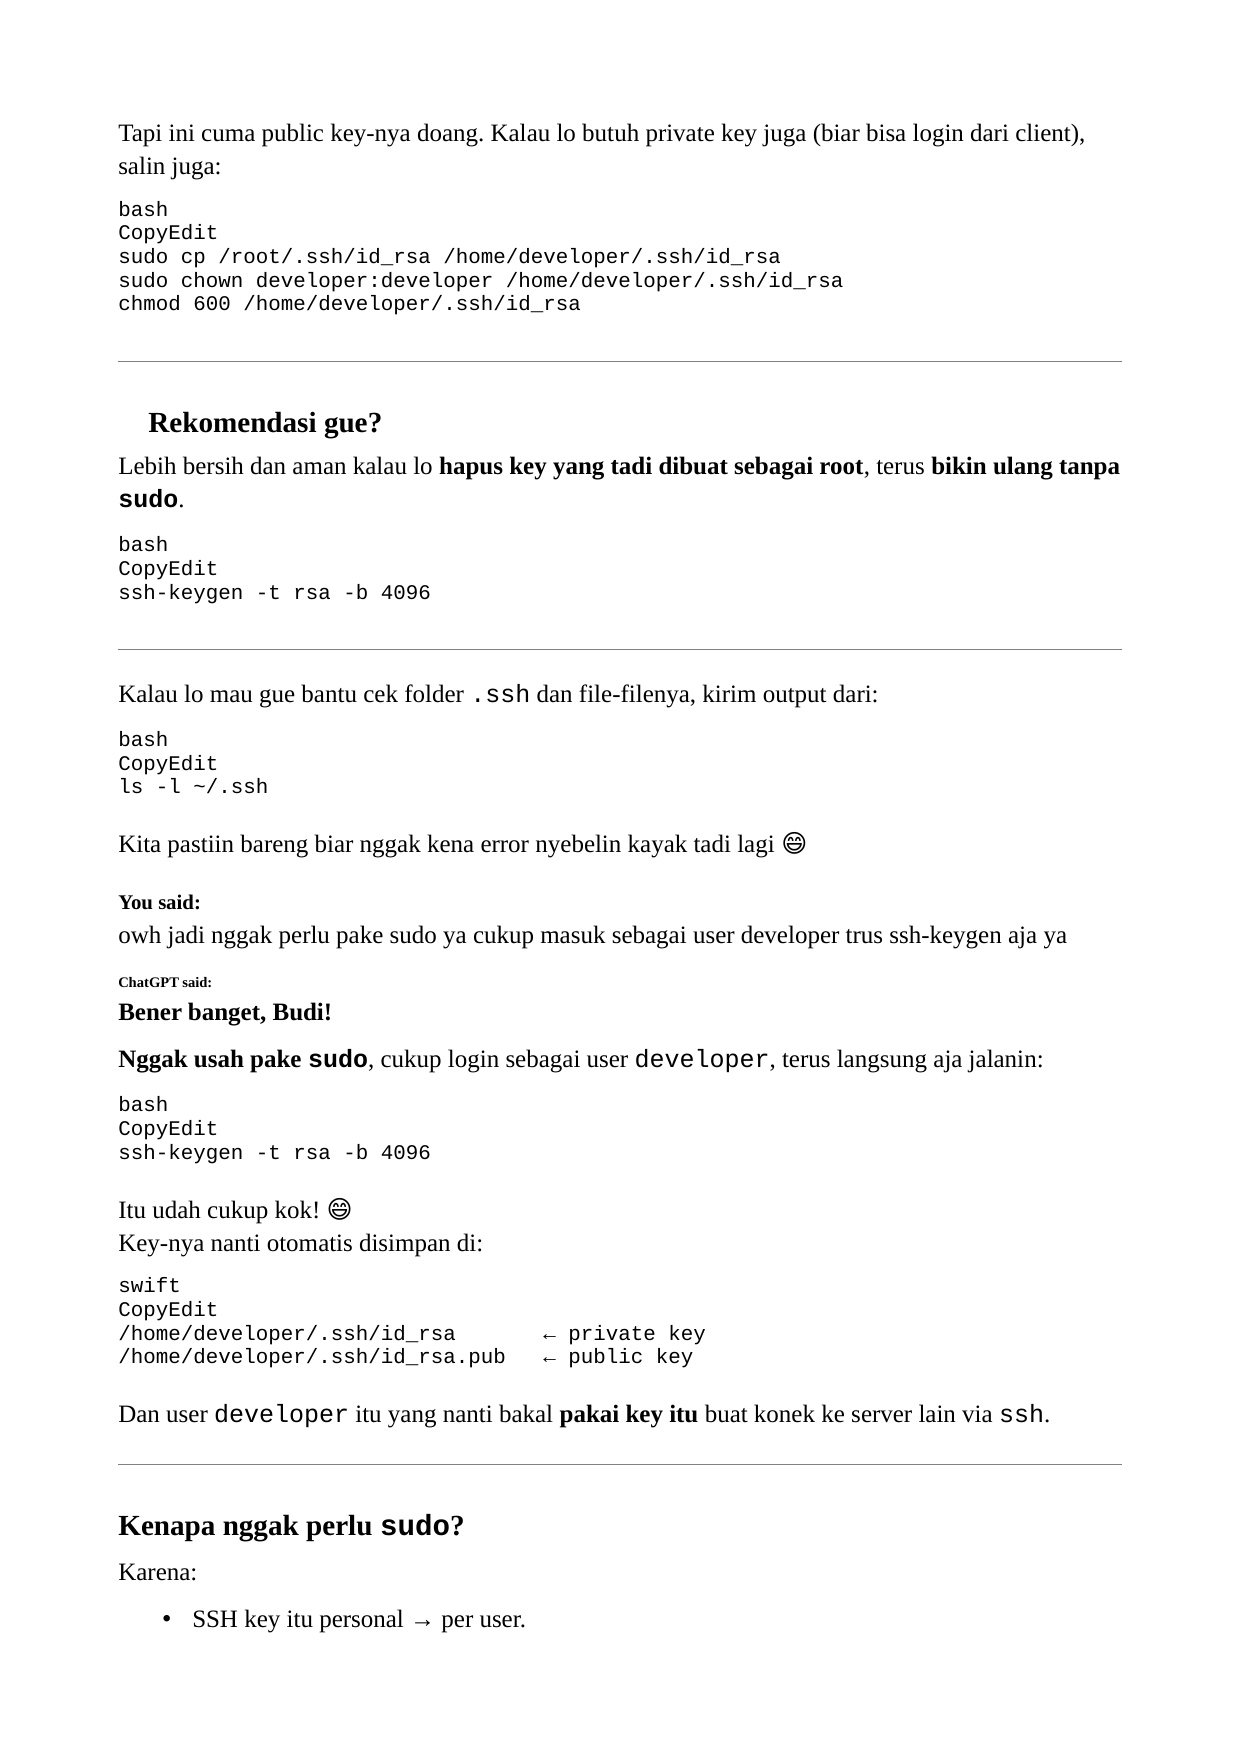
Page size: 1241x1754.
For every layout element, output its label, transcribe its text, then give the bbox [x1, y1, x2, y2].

subtitle 🔐 Rekomendasi gue? [118, 405, 1122, 439]
text Nggak usah pake sudo, cukup login sebagai user developer, terus langsung aja jalanin: [118, 1044, 1122, 1075]
text Tapi ini cuma public key-nya doang. Kalau lo butuh private key juga (biar bisa login dari client), salin juga: [118, 118, 1122, 180]
text ssh-keygen -t rsa -b 4096 [118, 1142, 1122, 1165]
text CopyEdit [118, 558, 1122, 582]
text sudo cp /root/.ssh/id_rsa /home/developer/.ssh/id_rsa [118, 246, 1122, 270]
text /home/developer/.ssh/id_rsa.pub ← public key [118, 1346, 1122, 1370]
text CopyEdit [118, 1118, 1122, 1142]
text CopyEdit [118, 753, 1122, 776]
text Bener banget, Budi! 🙌 [118, 997, 1122, 1026]
text ssh-keygen -t rsa -b 4096 [118, 582, 1122, 605]
text ls -l ~/.ssh [118, 776, 1122, 800]
text Dan user developer itu yang nanti bakal pakai key itu buat konek ke server lain via ssh. [118, 1399, 1122, 1430]
subtitle ChatGPT said: [118, 974, 1122, 991]
text Kita pastiin bareng biar nggak kena error nyebelin kayak tadi lagi 😄 [118, 829, 1122, 858]
text CopyEdit [118, 222, 1122, 246]
subtitle Kenapa nggak perlu sudo? [118, 1508, 1122, 1544]
list SSH key itu personal → per user. [162, 1604, 1122, 1633]
text swift [118, 1275, 1122, 1299]
text /home/developer/.ssh/id_rsa ← private key [118, 1323, 1122, 1346]
text bash [118, 1094, 1122, 1118]
text sudo chown developer:developer /home/developer/.ssh/id_rsa [118, 270, 1122, 293]
text CopyEdit [118, 1299, 1122, 1323]
text Itu udah cukup kok! 😄 Key-nya nanti otomatis disimpan di: [118, 1195, 1122, 1257]
text Lebih bersih dan aman kalau lo hapus key yang tadi dibuat sebagai root, terus bikin ulang tanpa sudo. [118, 451, 1122, 515]
text bash [118, 199, 1122, 222]
text bash [118, 534, 1122, 558]
text Kalau lo mau gue bantu cek folder .ssh dan file-filenya, kirim output dari: [118, 679, 1122, 710]
text Karena: [118, 1557, 1122, 1586]
text owh jadi nggak perlu pake sudo ya cukup masuk sebagai user developer trus ssh-keygen aja ya [118, 920, 1122, 949]
text bash [118, 729, 1122, 753]
subtitle You said: [118, 889, 1122, 914]
text chmod 600 /home/developer/.ssh/id_rsa [118, 293, 1122, 317]
